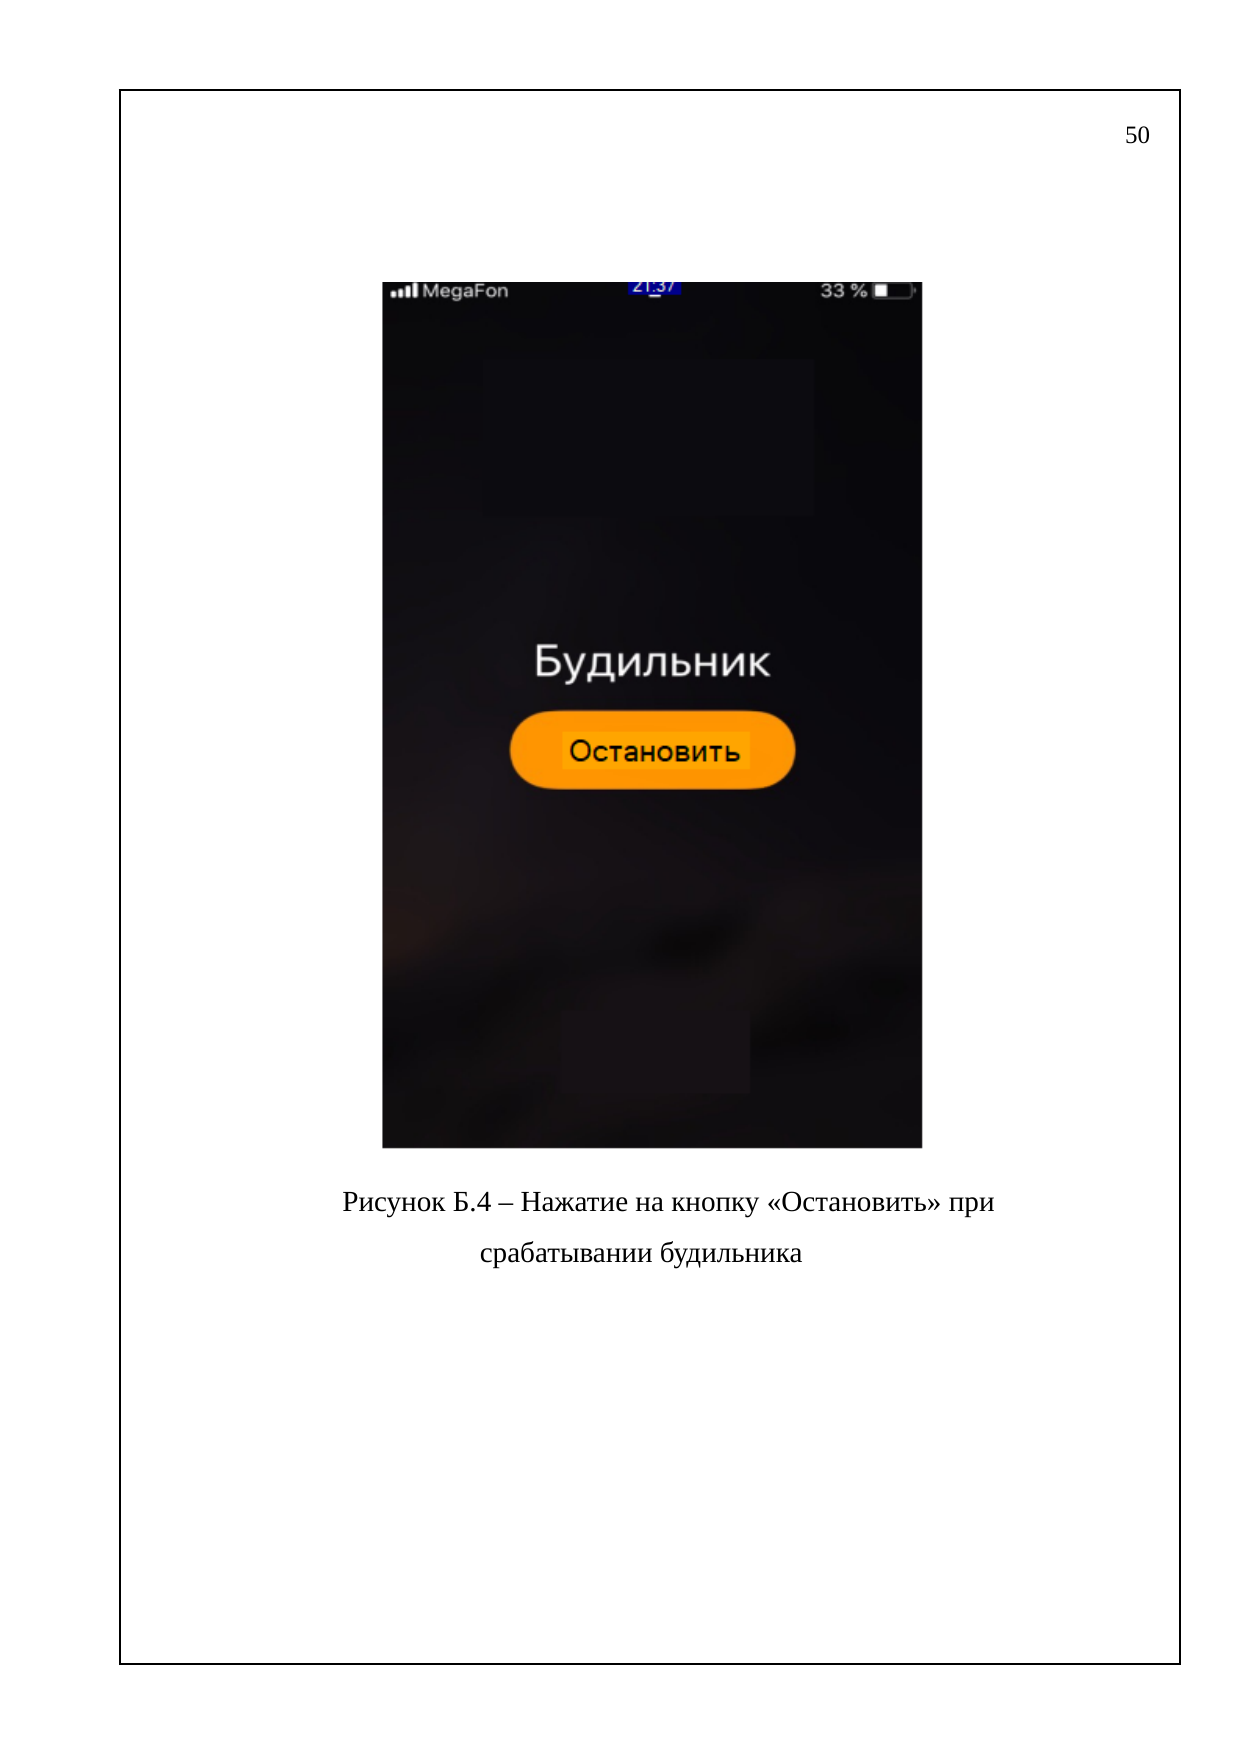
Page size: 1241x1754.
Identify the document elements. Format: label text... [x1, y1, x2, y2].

picture [378, 282, 924, 1150]
text Рисунок Б.4 – Нажатие на кнопку «Остановить» при срабатывании будильника [212, 1184, 1070, 1268]
